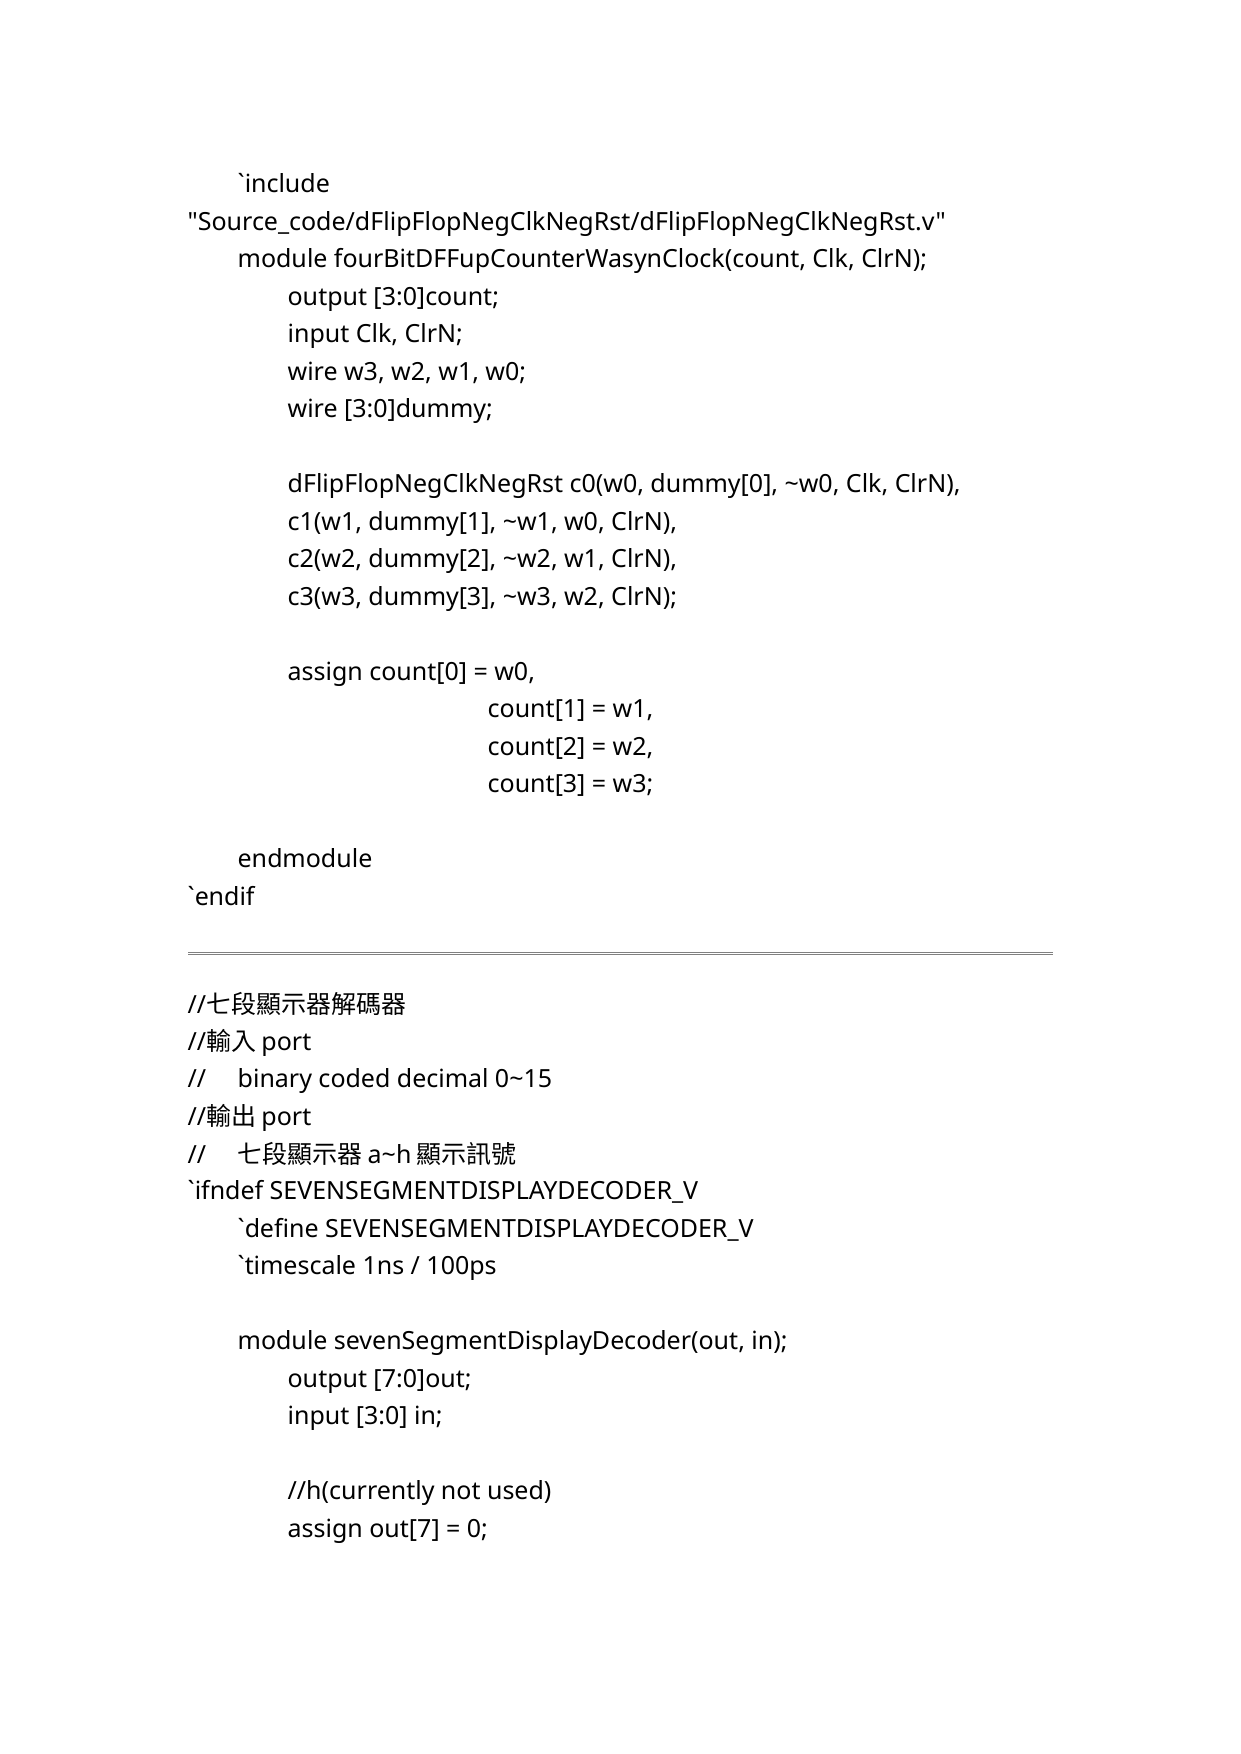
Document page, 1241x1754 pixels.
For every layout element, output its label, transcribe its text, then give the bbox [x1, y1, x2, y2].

text `endif [187, 877, 1053, 914]
text //輸出port [187, 1096, 1053, 1134]
text `define SEVENSEGMENTDISPLAYDECODER_V [187, 1209, 1053, 1246]
text c2(w2, dummy[2], ~w2, w1, ClrN), [187, 539, 1053, 577]
text module fourBitDFFupCounterWasynClock(count, Clk, ClrN); [187, 239, 1053, 277]
text dFlipFlopNegClkNegRst c0(w0, dummy[0], ~w0, Clk, ClrN), [187, 464, 1053, 502]
text // 七段顯示器a~h顯示訊號 [187, 1134, 1053, 1171]
text count[3] = w3; [187, 764, 1053, 802]
text c3(w3, dummy[3], ~w3, w2, ClrN); [187, 577, 1053, 614]
text assign count[0] = w0, [187, 652, 1053, 689]
text endmodule [187, 839, 1053, 877]
text wire w3, w2, w1, w0; [187, 352, 1053, 389]
text module sevenSegmentDisplayDecoder(out, in); [187, 1321, 1053, 1359]
text `include "Source_code/dFlipFlopNegClkNegRst/dFlipFlopNegClkNegRst.v" [187, 164, 1053, 239]
text output [7:0]out; [187, 1359, 1053, 1396]
text `ifndef SEVENSEGMENTDISPLAYDECODER_V [187, 1171, 1053, 1209]
text wire [3:0]dummy; [187, 389, 1053, 427]
text output [3:0]count; [187, 277, 1053, 314]
text //七段顯示器解碼器 [187, 984, 1053, 1021]
text // binary coded decimal 0~15 [187, 1059, 1053, 1096]
text c1(w1, dummy[1], ~w1, w0, ClrN), [187, 502, 1053, 539]
text count[1] = w1, [187, 689, 1053, 727]
text `timescale 1ns / 100ps [187, 1246, 1053, 1284]
text input Clk, ClrN; [187, 314, 1053, 352]
text count[2] = w2, [187, 727, 1053, 764]
text assign out[7] = 0; [187, 1509, 1053, 1546]
text //輸入port [187, 1021, 1053, 1059]
text input [3:0] in; [187, 1396, 1053, 1434]
text //h(currently not used) [187, 1471, 1053, 1509]
